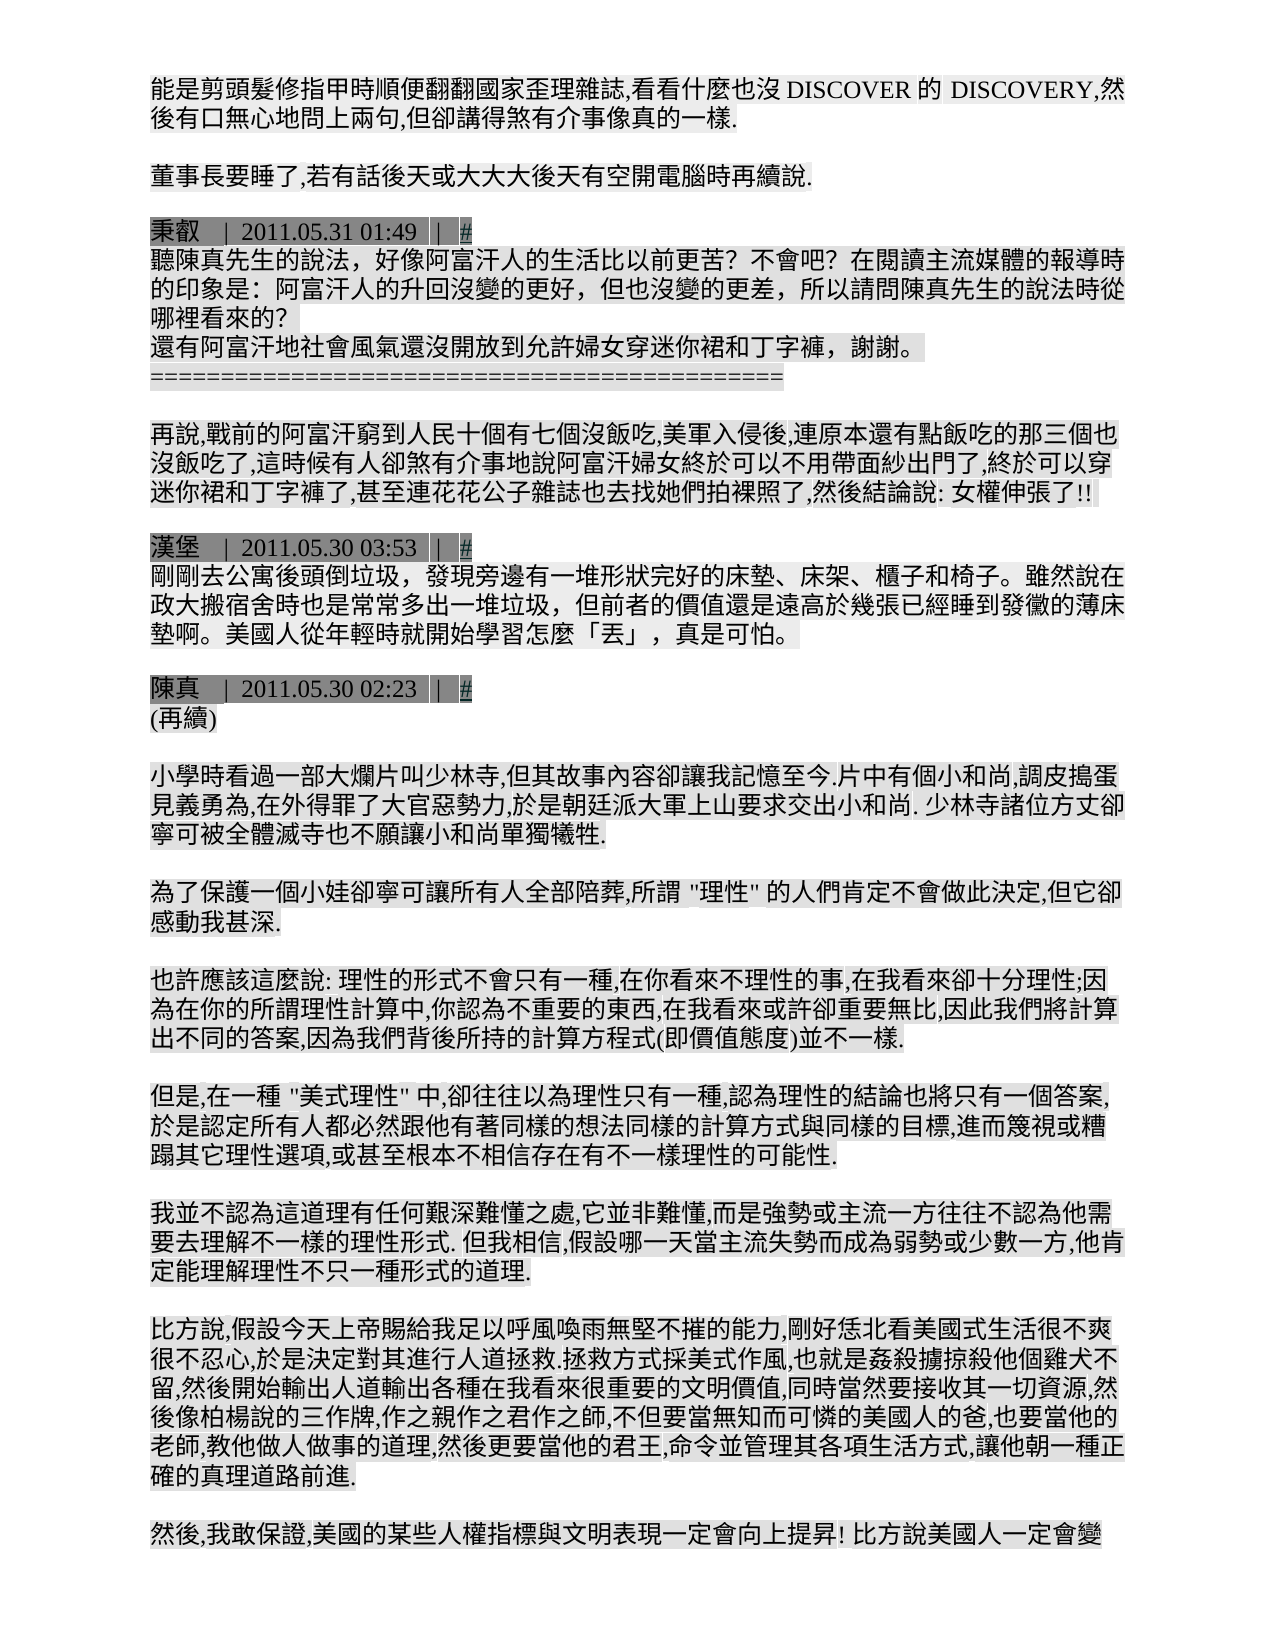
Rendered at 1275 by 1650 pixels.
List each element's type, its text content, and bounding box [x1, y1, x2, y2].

text 漢堡 | 2011.05.30 03:53 | # [150, 533, 1125, 562]
text 陳真 | 2011.05.30 02:23 | # [150, 674, 1125, 704]
text 能是剪頭髮修指甲時順便翻翻國家歪理雜誌,看看什麼也沒DISCOVER 的 DISCOVERY,然後有口無心地問上兩句,但卻講得煞有介事像真的一樣. 董事長要睡了,若有話後天或大大大後天有空開電腦時再續說. [150, 75, 1125, 192]
text (再續) 小學時看過一部大爛片叫少林寺,但其故事內容卻讓我記憶至今.片中有個小和尚,調皮搗蛋見義勇為,在外得罪了大官惡勢力,於是朝廷派大軍上山要求交出小和尚. 少林寺諸位方丈卻寧可被全體滅寺也不願讓小和尚單獨犧牲. 為了保護一個小娃卻寧可讓所有人全部陪葬,所謂 "理性" 的人們肯定不會做此決定,但它卻感動我甚深. 也許應該這麼說: 理性的形式不會只有一種,在你看來不理性的事,在我看來卻十分理性;因為在你的所謂理性計算中,你認為不重要的東西,在我看來或許卻重要無比,因此我們將計算出不同的答案,因為我們背後所持的計算方程式(即價值態度)並不一樣. 但是,在一種 "美式理性" 中,卻往往以為理性只有一種,認為理性的結論也將只有一個答案,於是認定所有人都必然跟他有著同樣的想法同樣的計算方式與同樣的目標,進而篾視或糟蹋其它理性選項,或甚至根本不相信存在有不一樣理性的可能性. 我並不認為這道理有任何艱深難懂之處,它並非難懂,而是強勢或主流一方往往不認為他需要去理解不一樣的理性形式. 但我相信,假設哪一天當主流失勢而成為弱勢或少數一方,他肯定能理解理性不只一種形式的道理. 比方說,假設今天上帝賜給我足以呼風喚雨無堅不摧的能力,剛好恁北看美國式生活很不爽很不忍心,於是決定對其進行人道拯救.拯救方式採美式作風,也就是姦殺擄掠殺他個雞犬不留,然後開始輸出人道輸出各種在我看來很重要的文明價值,同時當然要接收其一切資源,然後像柏楊說的三作牌,作之親作之君作之師,不但要當無知而可憐的美國人的爸,也要當他的老師,教他做人做事的道理,然後更要當他的君王,命令並管理其各項生活方式,讓他朝一種正確的真理道路前進. 然後,我敢保證,美國的某些人權指標與文明表現一定會向上提昇! 比方說美國人一定會變 [150, 704, 1125, 1549]
text 剛剛去公寓後頭倒垃圾，發現旁邊有一堆形狀完好的床墊、床架、櫃子和椅子。雖然說在政大搬宿舍時也是常常多出一堆垃圾，但前者的價值還是遠高於幾張已經睡到發黴的薄床墊啊。美國人從年輕時就開始學習怎麼「丟」，真是可怕。 [150, 562, 1125, 649]
text 聽陳真先生的說法，好像阿富汗人的生活比以前更苦？不會吧？在閱讀主流媒體的報導時的印象是：阿富汗人的升回沒變的更好，但也沒變的更差，所以請問陳真先生的說法時從哪裡看來的？ 還有阿富汗地社會風氣還沒開放到允許婦女穿迷你裙和丁字褲，謝謝。 ============================================= 再說,戰前的阿富汗窮到人民十個有七個沒飯吃,美軍入侵後,連原本還有點飯吃的那三個也沒飯吃了,這時候有人卻煞有介事地說阿富汗婦女終於可以不用帶面紗出門了,終於可以穿迷你裙和丁字褲了,甚至連花花公子雜誌也去找她們拍裸照了,然後結論說: 女權伸張了!! [150, 246, 1125, 508]
text 秉叡 | 2011.05.31 01:49 | # [150, 217, 1125, 246]
